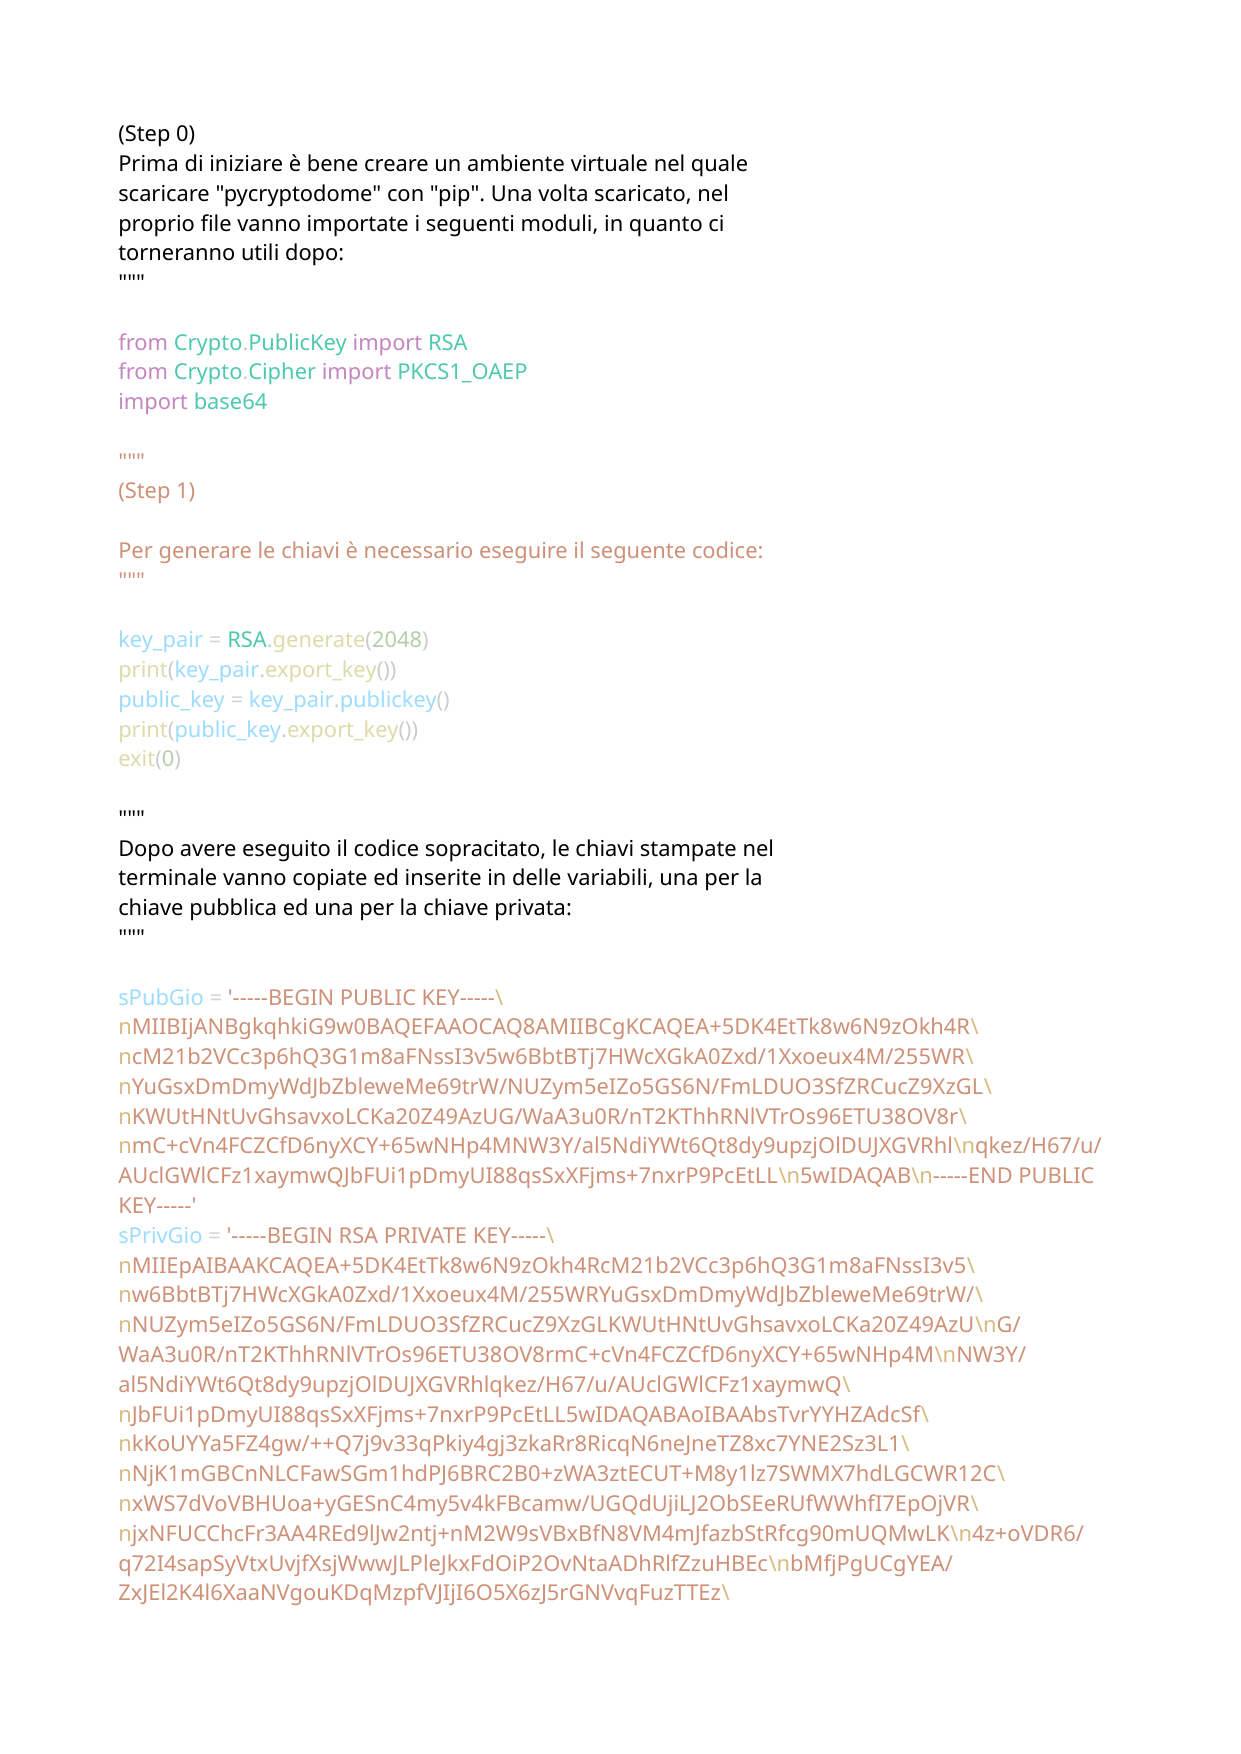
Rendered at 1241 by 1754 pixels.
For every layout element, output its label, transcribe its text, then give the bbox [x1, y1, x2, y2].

text """ [118, 267, 1122, 297]
text Per generare le chiavi è necessario eseguire il seguente codice: [118, 535, 1122, 565]
text terminale vanno copiate ed inserite in delle variabili, una per la [118, 862, 1122, 892]
text sPrivGio = '-----BEGIN RSA PRIVATE KEY-----\nMIIEpAIBAAKCAQEA+5DK4EtTk8w6N9zOkh4RcM21b2VCc3p6hQ3G1m8aFNssI3v5\nw6BbtBTj7HWcXGkA0Zxd/1Xxoeux4M/255WRYuGsxDmDmyWdJbZbleweMe69trW/\nNUZym5eIZo5GS6N/FmLDUO3SfZRCucZ9XzGLKWUtHNtUvGhsavxoLCKa20Z49AzU\nG/WaA3u0R/nT2KThhRNlVTrOs96ETU38OV8rmC+cVn4FCZCfD6nyXCY+65wNHp4M\nNW3Y/al5NdiYWt6Qt8dy9upzjOlDUJXGVRhlqkez/H67/u/AUclGWlCFz1xaymwQ\nJbFUi1pDmyUI88qsSxXFjms+7nxrP9PcEtLL5wIDAQABAoIBAAbsTvrYYHZAdcSf\nkKoUYYa5FZ4gw/++Q7j9v33qPkiy4gj3zkaRr8RicqN6neJneTZ8xc7YNE2Sz3L1\nNjK1mGBCnNLCFawSGm1hdPJ6BRC2B0+zWA3ztECUT+M8y1lz7SWMX7hdLGCWR12C\nxWS7dVoVBHUoa+yGESnC4my5v4kFBcamw/UGQdUjiLJ2ObSEeRUfWWhfI7EpOjVR\njxNFUCChcFr3AA4REd9lJw2ntj+nM2W9sVBxBfN8VM4mJfazbStRfcg90mUQMwLK\n4z+oVDR6/q72I4sapSyVtxUvjfXsjWwwJLPleJkxFdOiP2OvNtaADhRlfZzuHBEc\nbMfjPgUCgYEA/ZxJEl2K4l6XaaNVgouKDqMzpfVJIjI6O5X6zJ5rGNVvqFuzTTEz\ [118, 1220, 1122, 1607]
text Prima di iniziare è bene creare un ambiente virtuale nel quale [118, 148, 1122, 178]
text print(public_key.export_key()) [118, 713, 1122, 743]
text chiave pubblica ed una per la chiave privata: [118, 892, 1122, 922]
text torneranno utili dopo: [118, 237, 1122, 267]
text public_key = key_pair.publickey() [118, 684, 1122, 713]
text Dopo avere eseguito il codice sopracitato, le chiavi stampate nel [118, 833, 1122, 862]
text scaricare "pycryptodome" con "pip". Una volta scaricato, nel [118, 178, 1122, 207]
text exit(0) [118, 743, 1122, 773]
text (Step 1) [118, 475, 1122, 505]
text key_pair = RSA.generate(2048) [118, 624, 1122, 654]
text """ [118, 803, 1122, 833]
text sPubGio = '-----BEGIN PUBLIC KEY-----\nMIIBIjANBgkqhkiG9w0BAQEFAAOCAQ8AMIIBCgKCAQEA+5DK4EtTk8w6N9zOkh4R\ncM21b2VCc3p6hQ3G1m8aFNssI3v5w6BbtBTj7HWcXGkA0Zxd/1Xxoeux4M/255WR\nYuGsxDmDmyWdJbZbleweMe69trW/NUZym5eIZo5GS6N/FmLDUO3SfZRCucZ9XzGL\nKWUtHNtUvGhsavxoLCKa20Z49AzUG/WaA3u0R/nT2KThhRNlVTrOs96ETU38OV8r\nmC+cVn4FCZCfD6nyXCY+65wNHp4MNW3Y/al5NdiYWt6Qt8dy9upzjOlDUJXGVRhl\nqkez/H67/u/AUclGWlCFz1xaymwQJbFUi1pDmyUI88qsSxXFjms+7nxrP9PcEtLL\n5wIDAQAB\n-----END PUBLIC KEY-----' [118, 981, 1122, 1220]
text import base64 [118, 386, 1122, 416]
text from Crypto.PublicKey import RSA [118, 327, 1122, 356]
text """ [118, 446, 1122, 475]
text print(key_pair.export_key()) [118, 654, 1122, 684]
text proprio file vanno importate i seguenti moduli, in quanto ci [118, 207, 1122, 237]
text from Crypto.Cipher import PKCS1_OAEP [118, 356, 1122, 386]
text (Step 0) [118, 118, 1122, 148]
text """ [118, 565, 1122, 594]
text """ [118, 922, 1122, 952]
